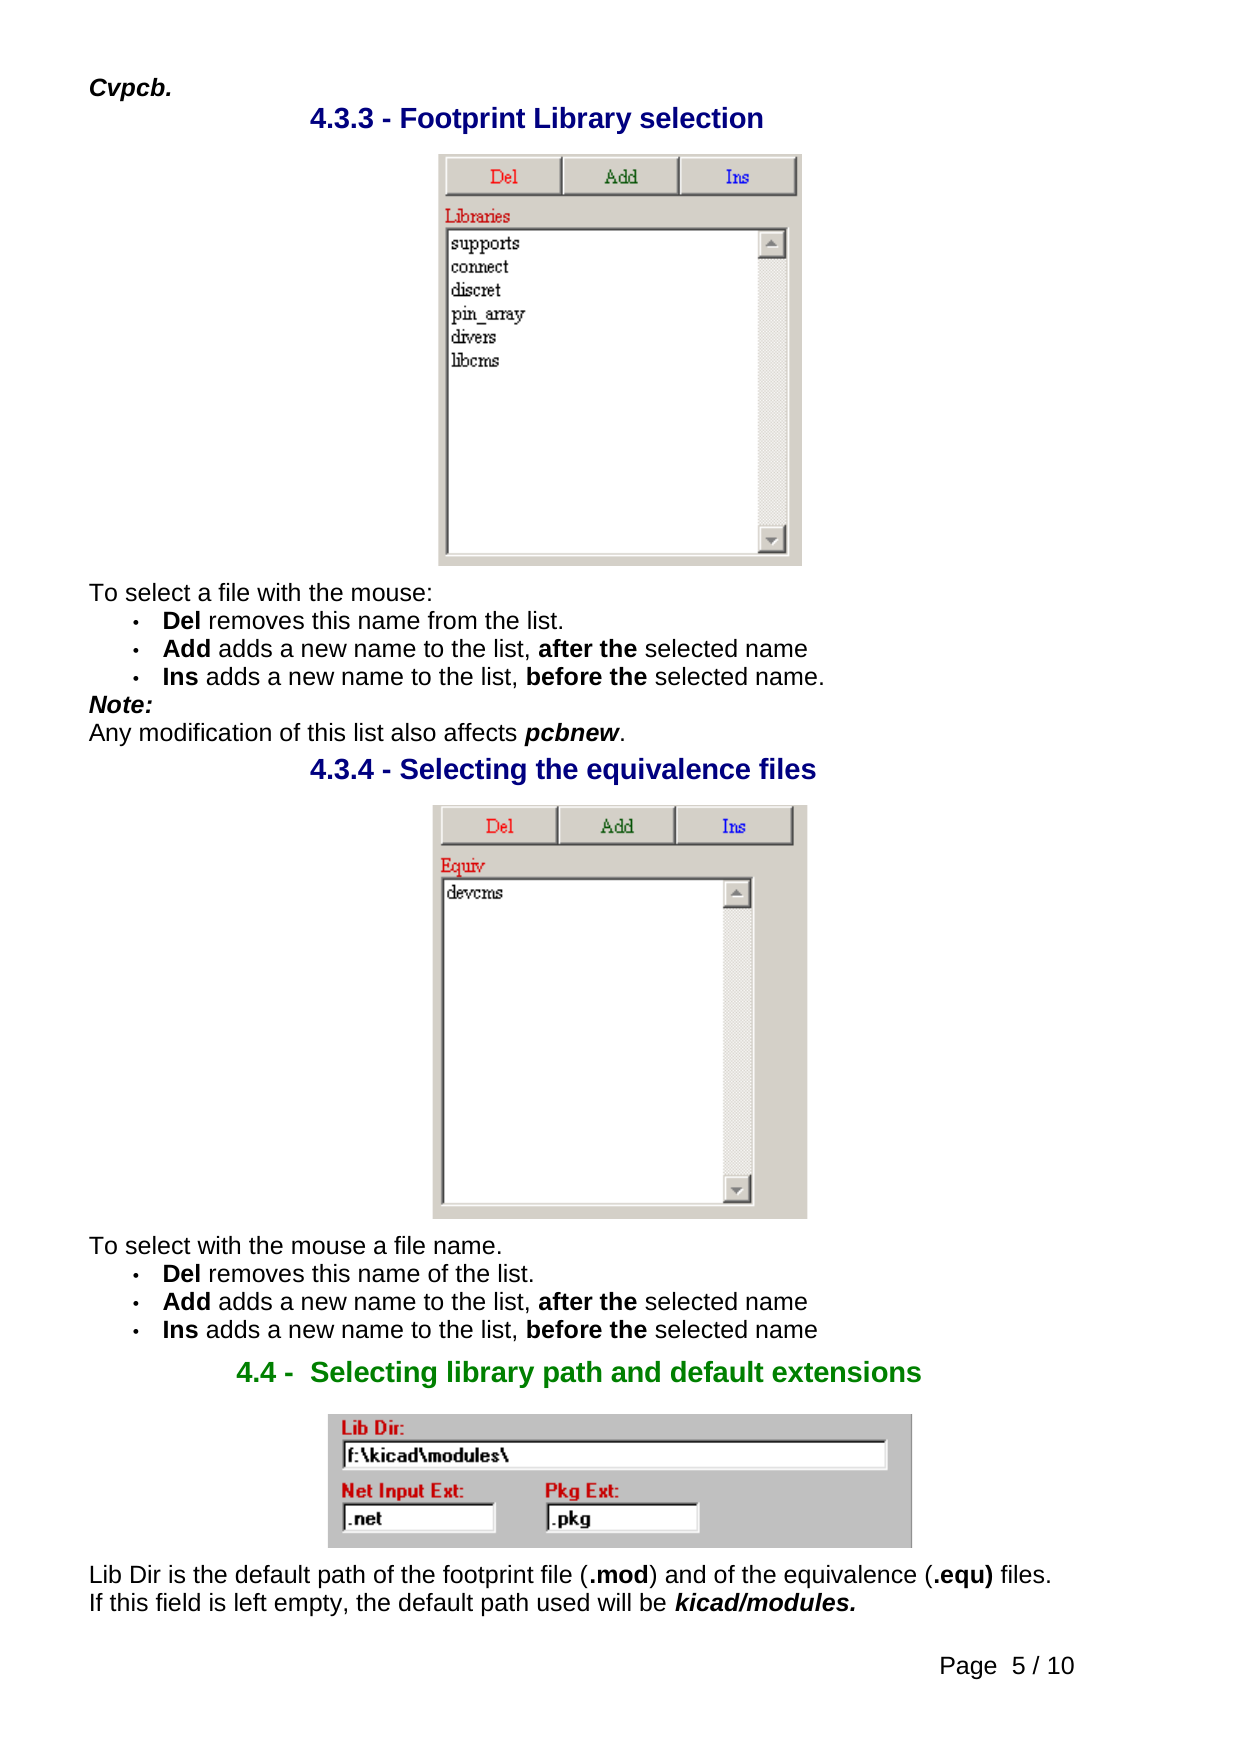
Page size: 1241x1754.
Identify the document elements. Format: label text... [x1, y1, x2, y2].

text Any modification of this list also affects pcbnew. [88, 719, 1152, 747]
text To select a file with the mouse: [88, 579, 1152, 607]
subtitle Selecting the equivalence files [236, 753, 1152, 786]
text To select with the mouse a file name. [88, 1232, 1152, 1260]
subtitle Footprint Library selection [236, 102, 1152, 134]
picture [438, 154, 802, 566]
list Del removes this name of the list. [133, 1260, 1152, 1288]
picture [432, 805, 808, 1219]
list Ins adds a new name to the list, before the selected name. [133, 663, 1152, 691]
subtitle Selecting library path and default extensions [162, 1356, 1152, 1389]
list Add adds a new name to the list, after the selected name [133, 635, 1152, 663]
text Lib Dir is the default path of the footprint file (.mod) and of the equivalence (.equ) files. [88, 1561, 1152, 1589]
list Ins adds a new name to the list, before the selected name [133, 1316, 1152, 1344]
text If this field is left empty, the default path used will be kicad/modules. [88, 1589, 1152, 1617]
list Del removes this name from the list. [133, 607, 1152, 635]
list Add adds a new name to the list, after the selected name [133, 1288, 1152, 1316]
text Note: [88, 691, 1152, 719]
